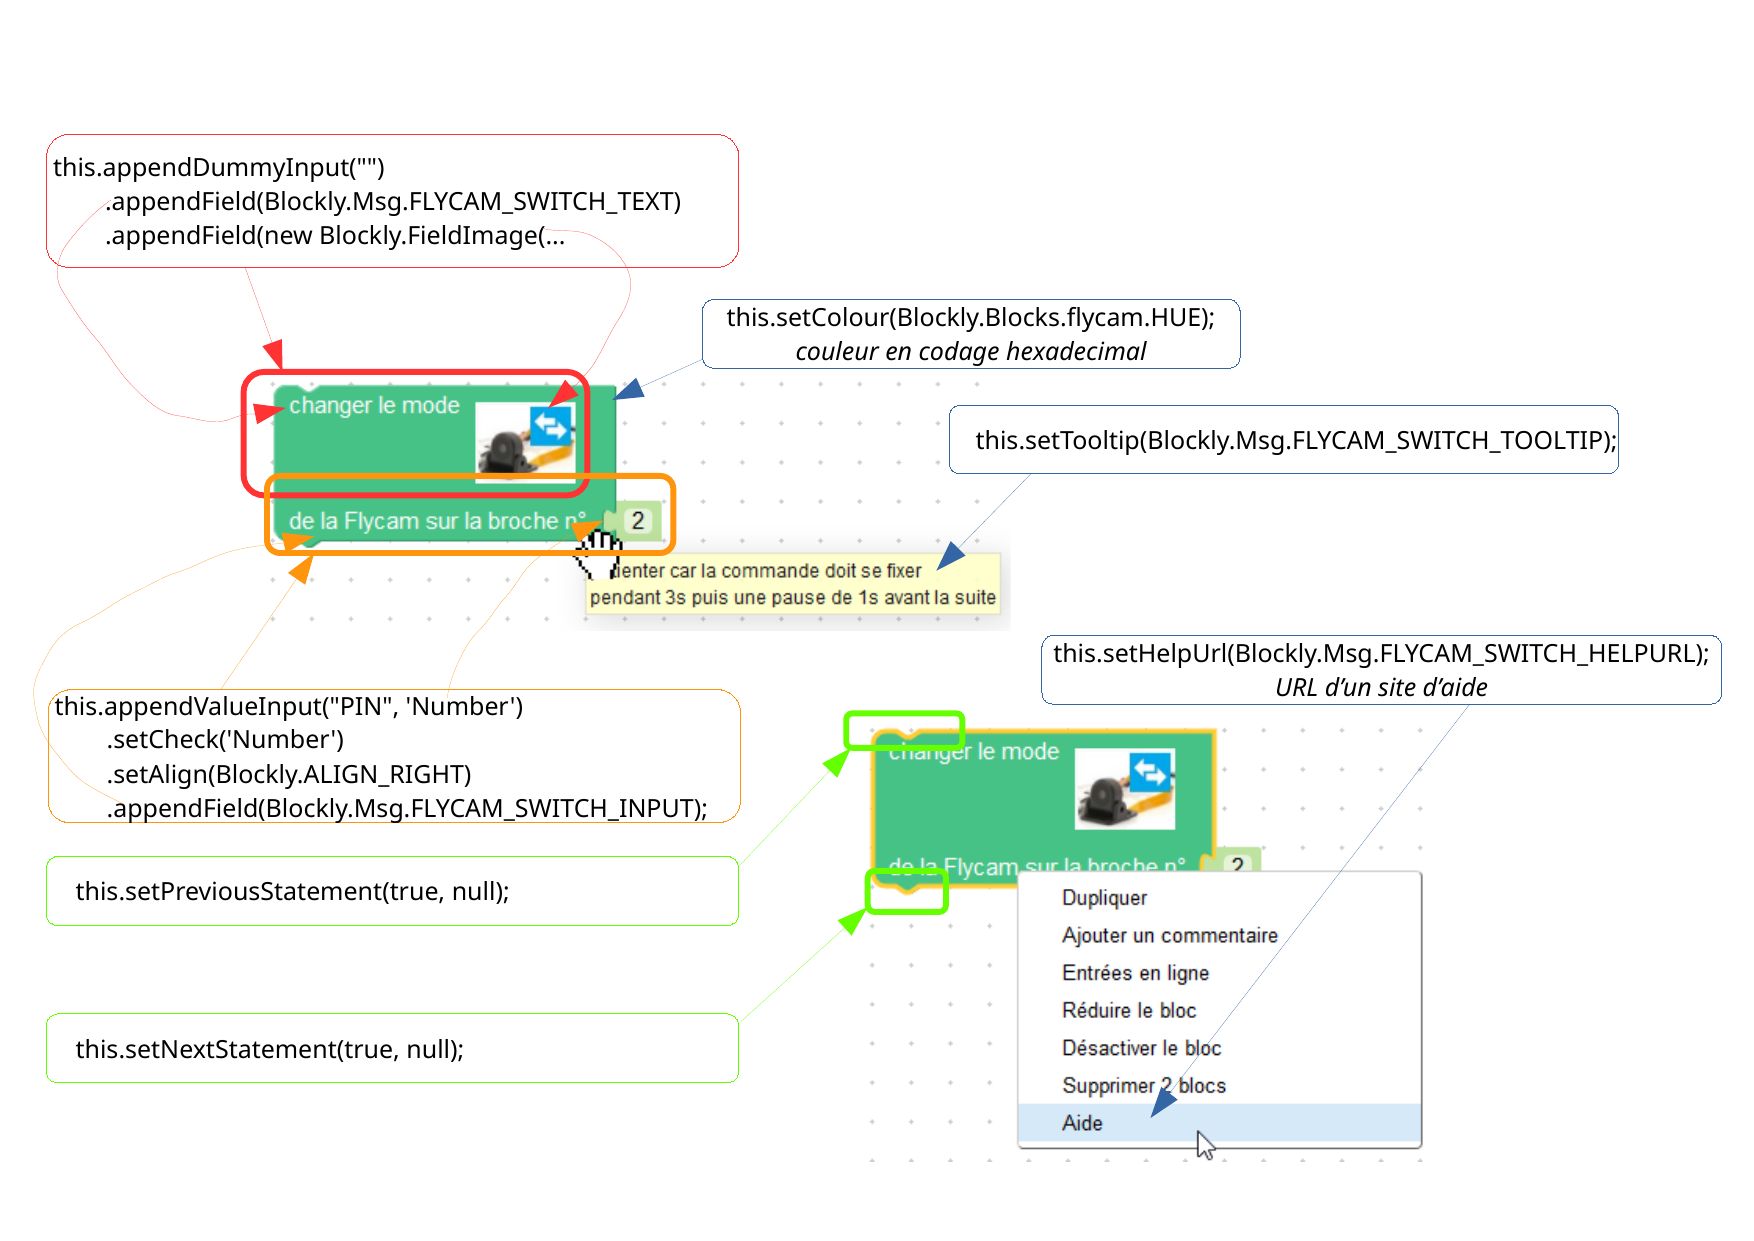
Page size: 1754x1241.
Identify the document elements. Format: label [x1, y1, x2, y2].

picture [270, 479, 583, 492]
picture [480, 368, 1011, 631]
picture [568, 368, 590, 375]
picture [867, 723, 1426, 1162]
picture [267, 551, 309, 620]
picture [267, 556, 538, 631]
picture [871, 874, 943, 909]
picture [267, 375, 584, 478]
picture [270, 479, 670, 550]
picture [535, 413, 567, 439]
picture [867, 723, 959, 744]
picture [273, 544, 285, 550]
